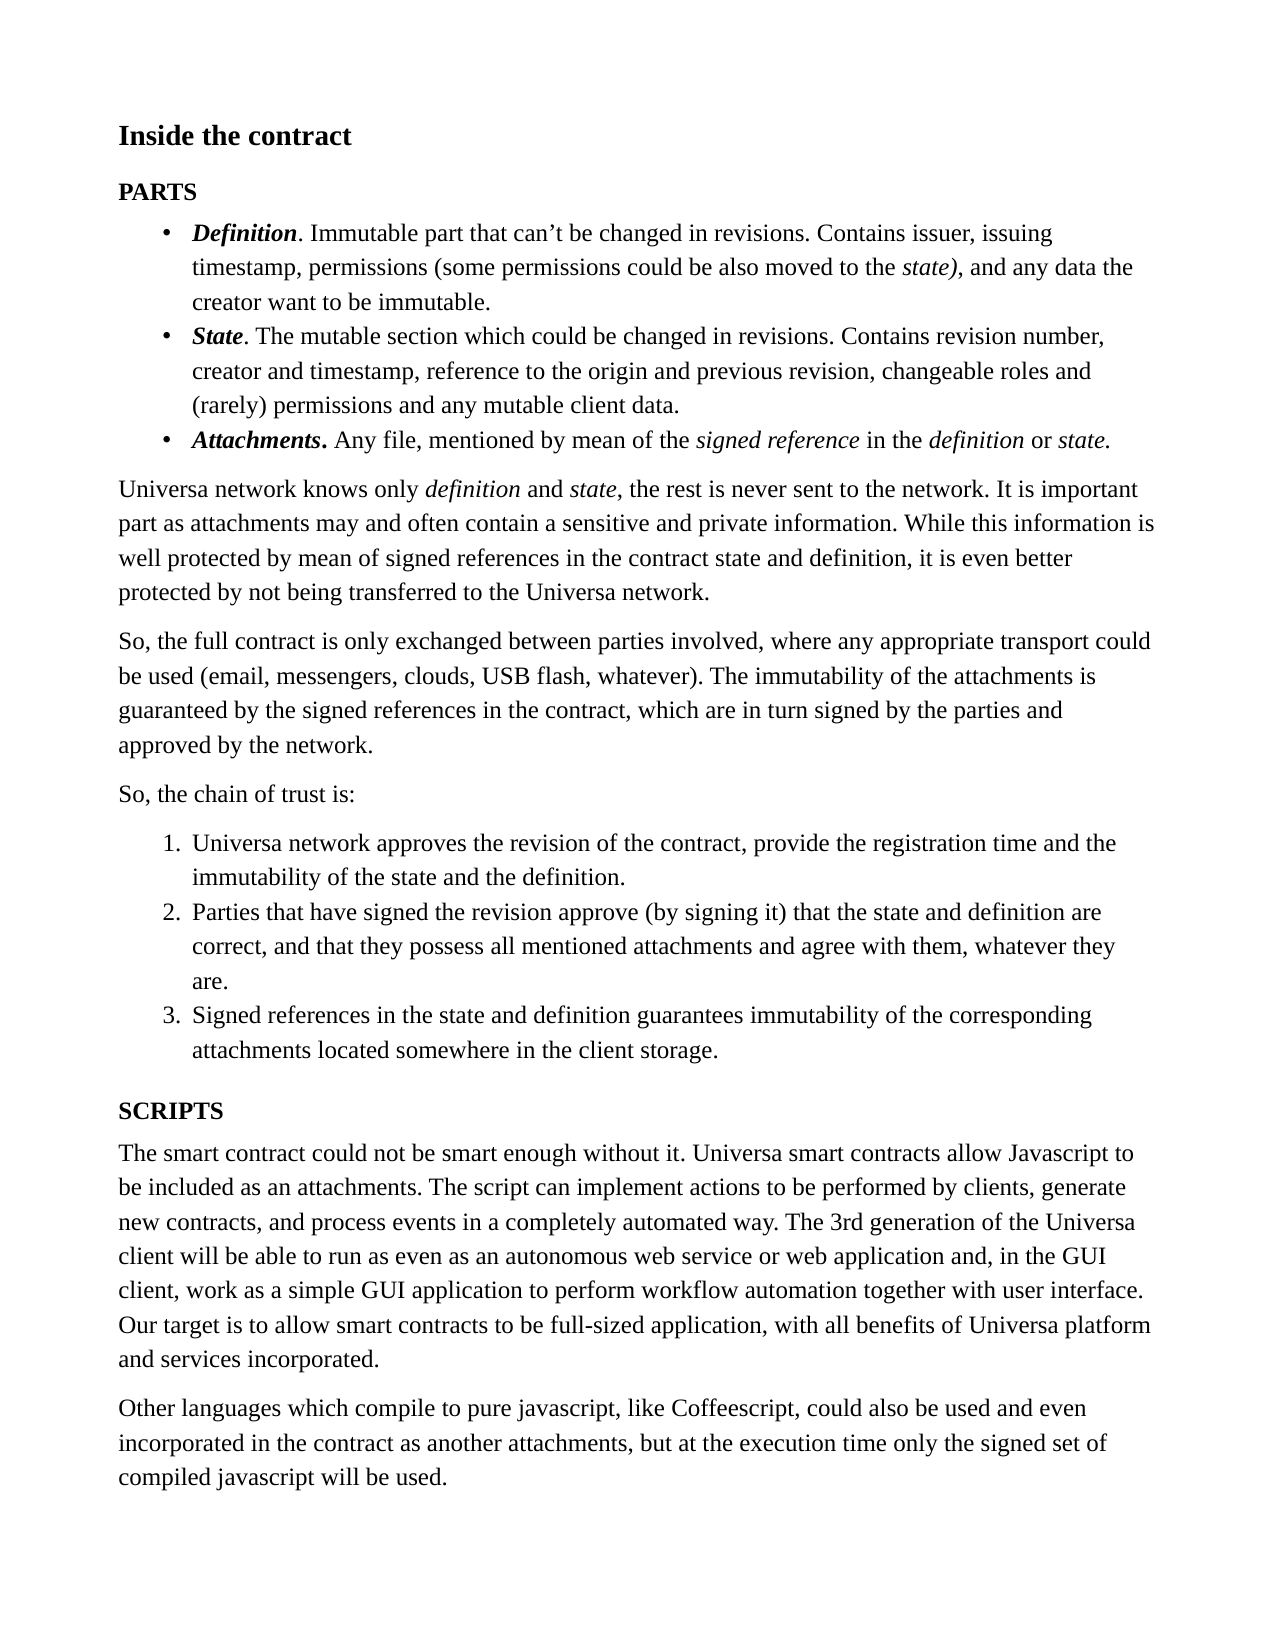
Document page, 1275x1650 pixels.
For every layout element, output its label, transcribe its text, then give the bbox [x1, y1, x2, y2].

text So, the full contract is only exchanged between parties involved, where any appropriate transport could be used (email, messengers, clouds, USB flash, whatever). The immutability of the attachments is guaranteed by the signed references in the contract, which are in turn signed by the parties and approved by the network. [118, 626, 1157, 758]
list Universa network approves the revision of the contract, provide the registration time and the immutability of the state and the definition. [162, 828, 1157, 891]
text Universa network knows only definition and state, the rest is never sent to the network. It is important part as attachments may and often contain a sensitive and private information. While this information is well protected by mean of signed references in the contract state and definition, it is even better protected by not being transferred to the Universa network. [118, 474, 1157, 606]
list State. The mutable section which could be changed in revisions. Contains revision number, creator and timestamp, reference to the origin and previous revision, changeable roles and (rarely) permissions and any mutable client data. [162, 321, 1157, 419]
subtitle PARTS [118, 177, 1157, 205]
subtitle Inside the contract [118, 118, 1157, 152]
list Parties that have signed the revision approve (by signing it) that the state and definition are correct, and that they possess all mentioned attachments and agree with them, whatever they are. [162, 897, 1157, 994]
list Definition. Immutable part that can’t be changed in revisions. Contains issuer, issuing timestamp, permissions (some permissions could be also moved to the state), and any data the creator want to be immutable. [162, 218, 1157, 316]
text The smart contract could not be smart enough without it. Universa smart contracts allow Javascript to be included as an attachments. The script can implement actions to be performed by clients, generate new contracts, and process events in a completely automated way. The 3rd generation of the Universa client will be able to run as even as an autonomous web service or web application and, in the GUI client, work as a simple GUI application to perform workflow automation together with user interface. Our target is to allow smart contracts to be full-sized application, with all benefits of Universa platform and services incorporated. [118, 1138, 1157, 1373]
text So, the chain of trust is: [118, 779, 1157, 808]
list Attachments. Any file, mentioned by mean of the signed reference in the definition or state. [162, 425, 1157, 453]
text Other languages which compile to pure javascript, like Coffeescript, could also be used and even incorporated in the contract as another attachments, but at the execution time only the signed set of compiled javascript will be used. [118, 1393, 1157, 1491]
subtitle SCRIPTS [118, 1096, 1157, 1125]
list Signed references in the state and definition guarantees immutability of the corresponding attachments located somewhere in the client storage. [162, 1000, 1157, 1063]
